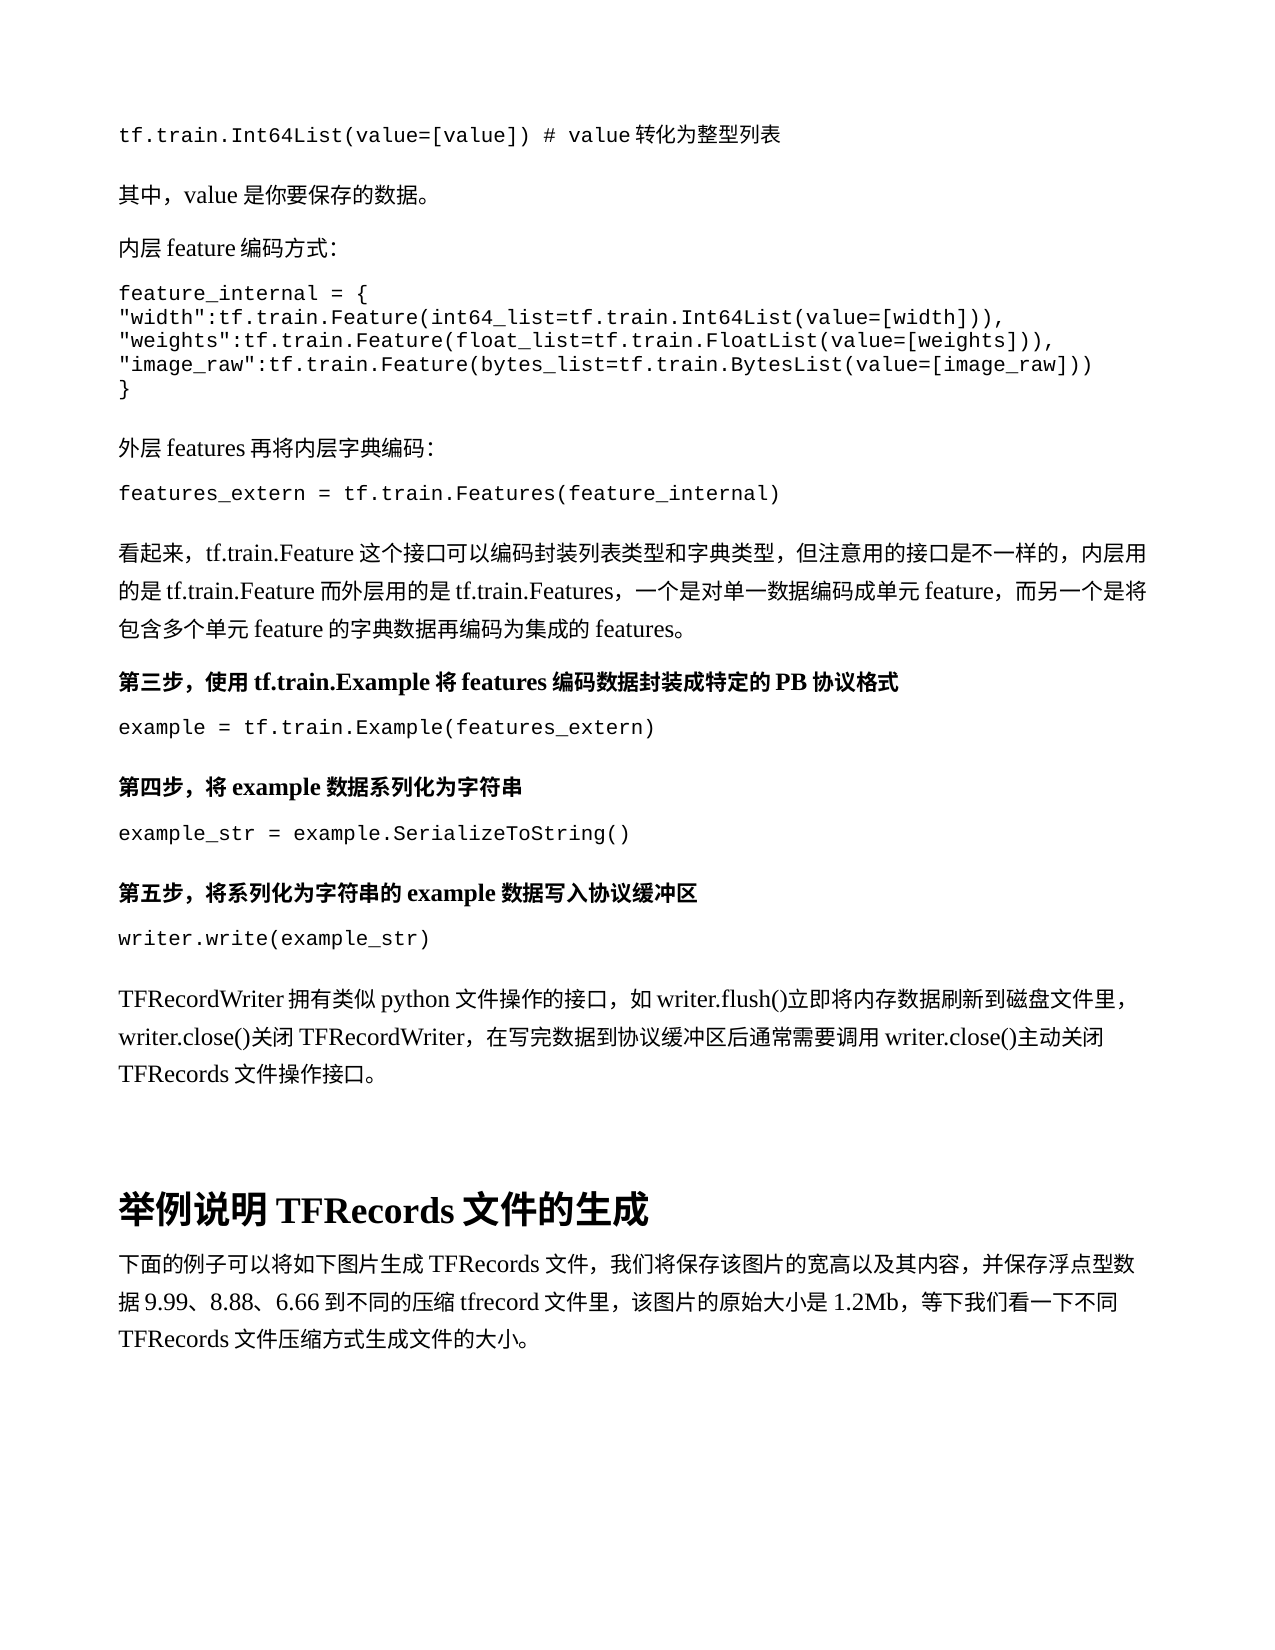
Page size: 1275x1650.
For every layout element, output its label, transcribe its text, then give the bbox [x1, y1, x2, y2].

text feature_internal = { [118, 283, 1157, 307]
text features_extern = tf.train.Features(feature_internal) [118, 483, 1157, 507]
text 下面的例子可以将如下图片生成TFRecords文件，我们将保存该图片的宽高以及其内容，并保存浮点型数据9.99、8.88、6.66到不同的压缩tfrecord文件里，该图片的原始大小是1.2Mb，等下我们看一下不同TFRecords文件压缩方式生成文件的大小。 [118, 1247, 1157, 1354]
text "image_raw":tf.train.Feature(bytes_list=tf.train.BytesList(value=[image_raw])) [118, 354, 1157, 378]
text example_str = example.SerializeToString() [118, 823, 1157, 846]
text 第五步，将系列化为字符串的example数据写入协议缓冲区 [118, 876, 1157, 908]
text 外层features再将内层字典编码： [118, 431, 1157, 462]
text 其中，value是你要保存的数据。 [118, 178, 1157, 210]
text 第四步，将example数据系列化为字符串 [118, 770, 1157, 802]
subtitle 举例说明TFRecords文件的生成 [118, 1180, 1157, 1234]
text 看起来，tf.train.Feature这个接口可以编码封装列表类型和字典类型，但注意用的接口是不一样的，内层用的是tf.train.Feature而外层用的是tf.train.Features，一个是对单一数据编码成单元feature，而另一个是将包含多个单元feature的字典数据再编码为集成的features。 [118, 536, 1157, 644]
text TFRecordWriter拥有类似python文件操作的接口，如writer.flush()立即将内存数据刷新到磁盘文件里，writer.close()关闭TFRecordWriter，在写完数据到协议缓冲区后通常需要调用writer.close()主动关闭TFRecords文件操作接口。 [118, 982, 1157, 1089]
text example = tf.train.Example(features_extern) [118, 717, 1157, 741]
text 内层feature编码方式： [118, 231, 1157, 262]
text writer.write(example_str) [118, 928, 1157, 952]
text } [118, 378, 1157, 401]
text 第三步，使用tf.train.Example将features编码数据封装成特定的PB协议格式 [118, 665, 1157, 696]
text "weights":tf.train.Feature(float_list=tf.train.FloatList(value=[weights])), [118, 330, 1157, 354]
text tf.train.Int64List(value=[value]) # value转化为整型列表 [118, 118, 1157, 148]
text "width":tf.train.Feature(int64_list=tf.train.Int64List(value=[width])), [118, 307, 1157, 330]
